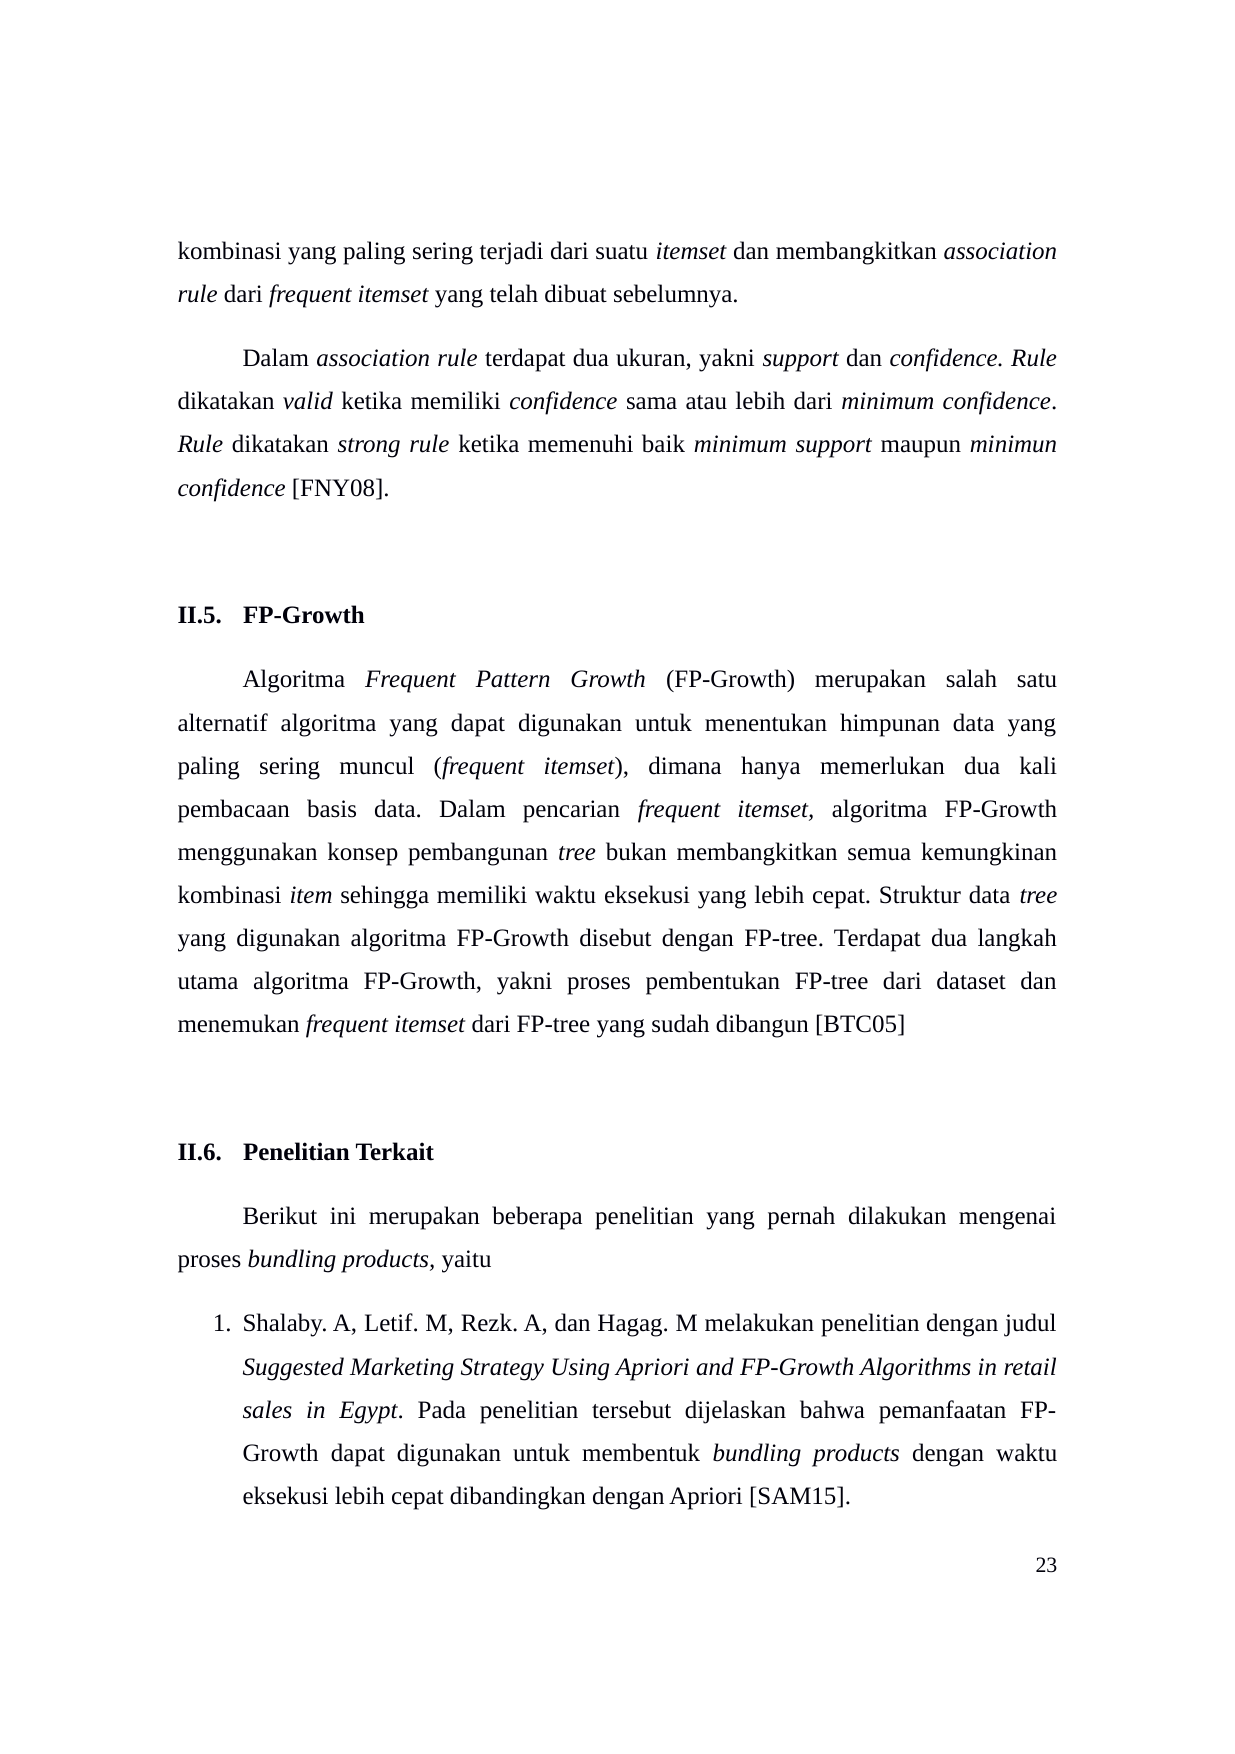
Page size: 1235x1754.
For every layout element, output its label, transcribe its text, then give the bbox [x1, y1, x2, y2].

text Algoritma Frequent Pattern Growth (FP-Growth) merupakan salah satu alternatif algoritma yang dapat digunakan untuk menentukan himpunan data yang paling sering muncul (frequent itemset), dimana hanya memerlukan dua kali pembacaan basis data. Dalam pencarian frequent itemset, algoritma FP-Growth menggunakan konsep pembangunan tree bukan membangkitkan semua kemungkinan kombinasi item sehingga memiliki waktu eksekusi yang lebih cepat. Struktur data tree yang digunakan algoritma FP-Growth disebut dengan FP-tree. Terdapat dua langkah utama algoritma FP-Growth, yakni proses pembentukan FP-tree dari dataset dan menemukan frequent itemset dari FP-tree yang sudah dibangun [BTC05] [177, 664, 1057, 1038]
text Dalam association rule terdapat dua ukuran, yakni support dan confidence. Rule dikatakan valid ketika memiliki confidence sama atau lebih dari minimum confidence. Rule dikatakan strong rule ketika memenuhi baik minimum support maupun minimun confidence [FNY08]. [177, 343, 1057, 501]
text Berikut ini merupakan beberapa penelitian yang pernah dilakukan mengenai proses bundling products, yaitu [177, 1201, 1057, 1273]
subtitle FP-Growth [177, 601, 1057, 629]
text kombinasi yang paling sering terjadi dari suatu itemset dan membangkitkan association rule dari frequent itemset yang telah dibuat sebelumnya. [177, 236, 1057, 308]
subtitle Penelitian Terkait [177, 1137, 1057, 1166]
list Shalaby. A, Letif. M, Rezk. A, dan Hagag. M melakukan penelitian dengan judul Suggested Marketing Strategy Using Apriori and FP-Growth Algorithms in retail sales in Egypt. Pada penelitian tersebut dijelaskan bahwa pemanfaatan FP-Growth dapat digunakan untuk membentuk bundling products dengan waktu eksekusi lebih cepat dibandingkan dengan Apriori [SAM15]. [213, 1308, 1057, 1510]
